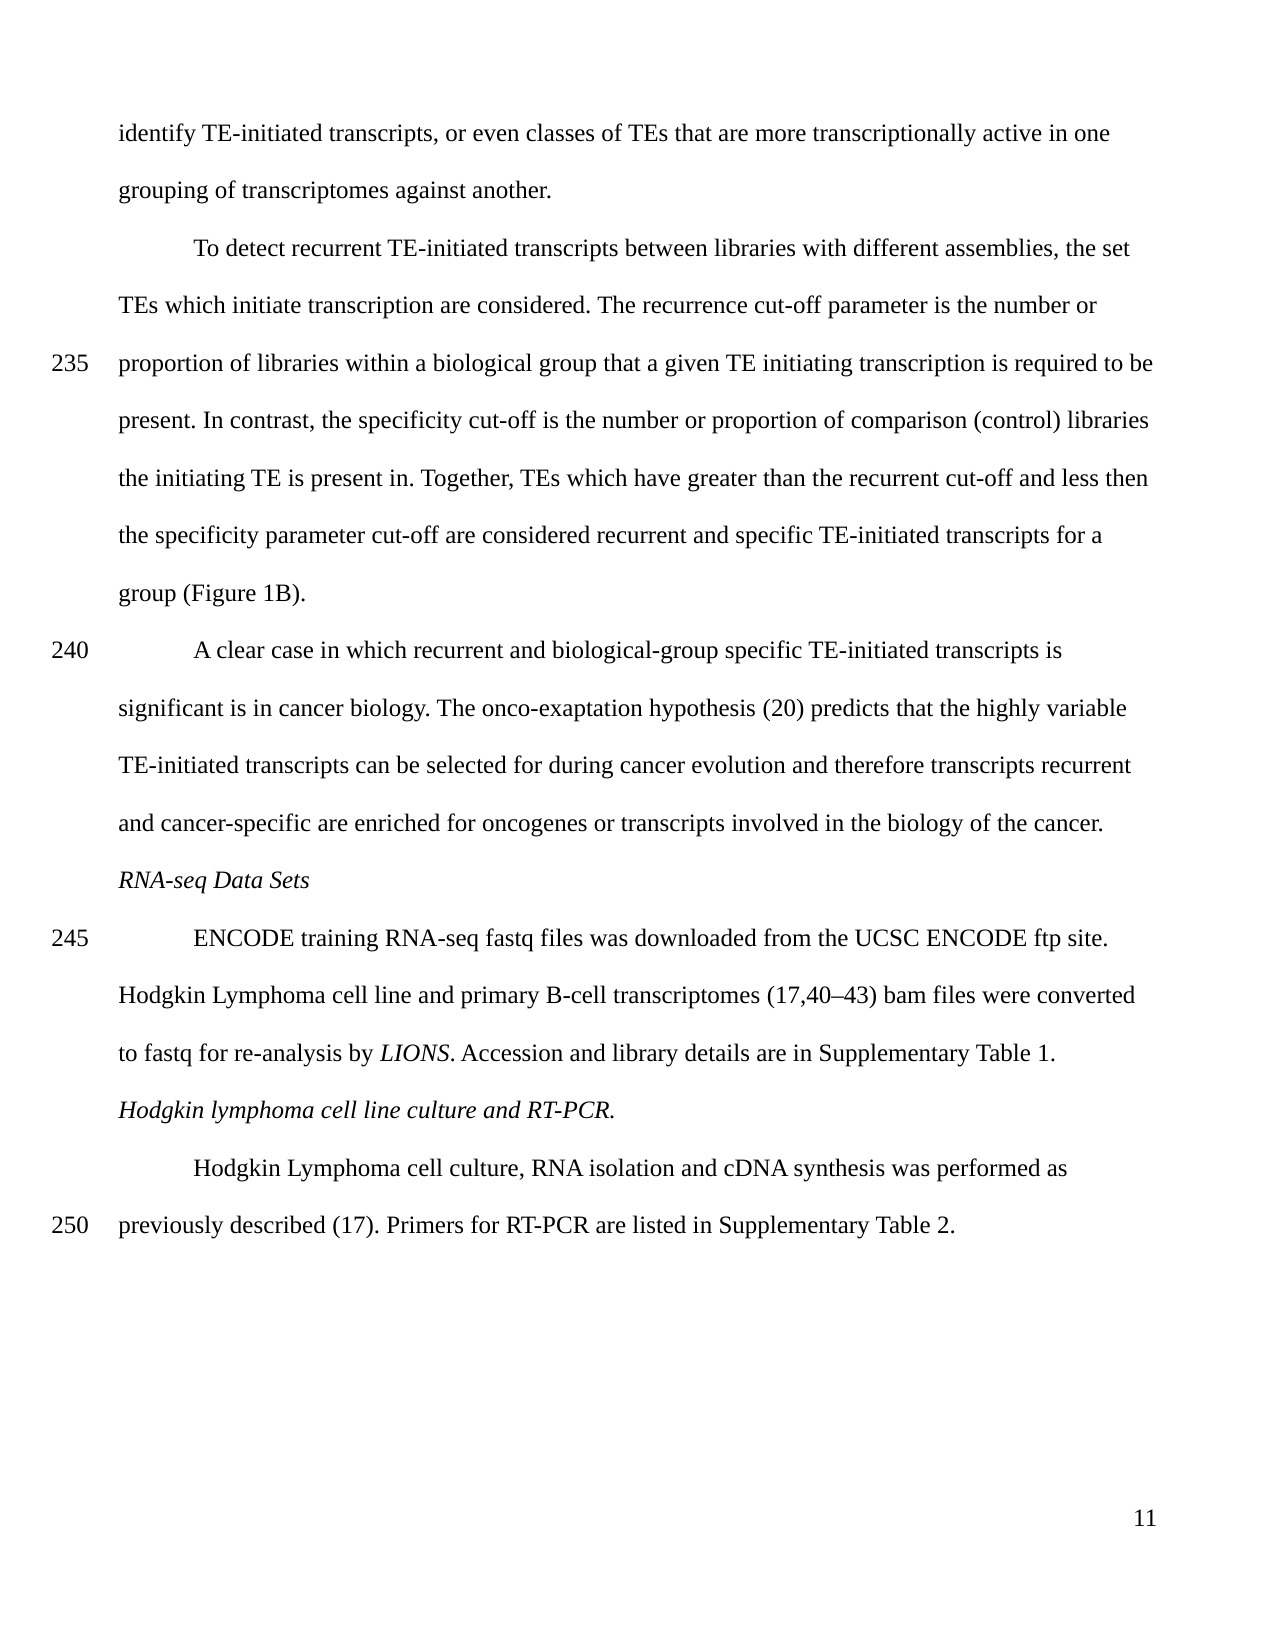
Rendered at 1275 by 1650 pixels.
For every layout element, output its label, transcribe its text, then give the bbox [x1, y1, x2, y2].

text ENCODE training RNA-seq fastq files was downloaded from the UCSC ENCODE ftp site. Hodgkin Lymphoma cell line and primary B-cell transcriptomes (17,40–43) bam files were converted to fastq for re-analysis by LIONS. Accession and library details are in Supplementary Table 1. [118, 923, 1157, 1067]
text To detect recurrent TE-initiated transcripts between libraries with different assemblies, the set TEs which initiate transcription are considered. The recurrence cut-off parameter is the number or proportion of libraries within a biological group that a given TE initiating transcription is required to be present. In contrast, the specificity cut-off is the number or proportion of comparison (control) libraries the initiating TE is present in. Together, TEs which have greater than the recurrent cut-off and less then the specificity parameter cut-off are considered recurrent and specific TE-initiated transcripts for a group (Figure 1B). [118, 233, 1157, 607]
text identify TE-initiated transcripts, or even classes of TEs that are more transcriptionally active in one grouping of transcriptomes against another. [118, 118, 1157, 204]
text A clear case in which recurrent and biological-group specific TE-initiated transcripts is significant is in cancer biology. The onco-exaptation hypothesis (20) predicts that the highly variable TE-initiated transcripts can be selected for during cancer evolution and therefore transcripts recurrent and cancer-specific are enriched for oncogenes or transcripts involved in the biology of the cancer. [118, 636, 1157, 837]
text RNA-seq Data Sets [118, 866, 1157, 894]
text Hodgkin Lymphoma cell culture, RNA isolation and cDNA synthesis was performed as previously described (17). Primers for RT-PCR are listed in Supplementary Table 2. [118, 1153, 1157, 1239]
text Hodgkin lymphoma cell line culture and RT-PCR. [118, 1096, 1157, 1124]
